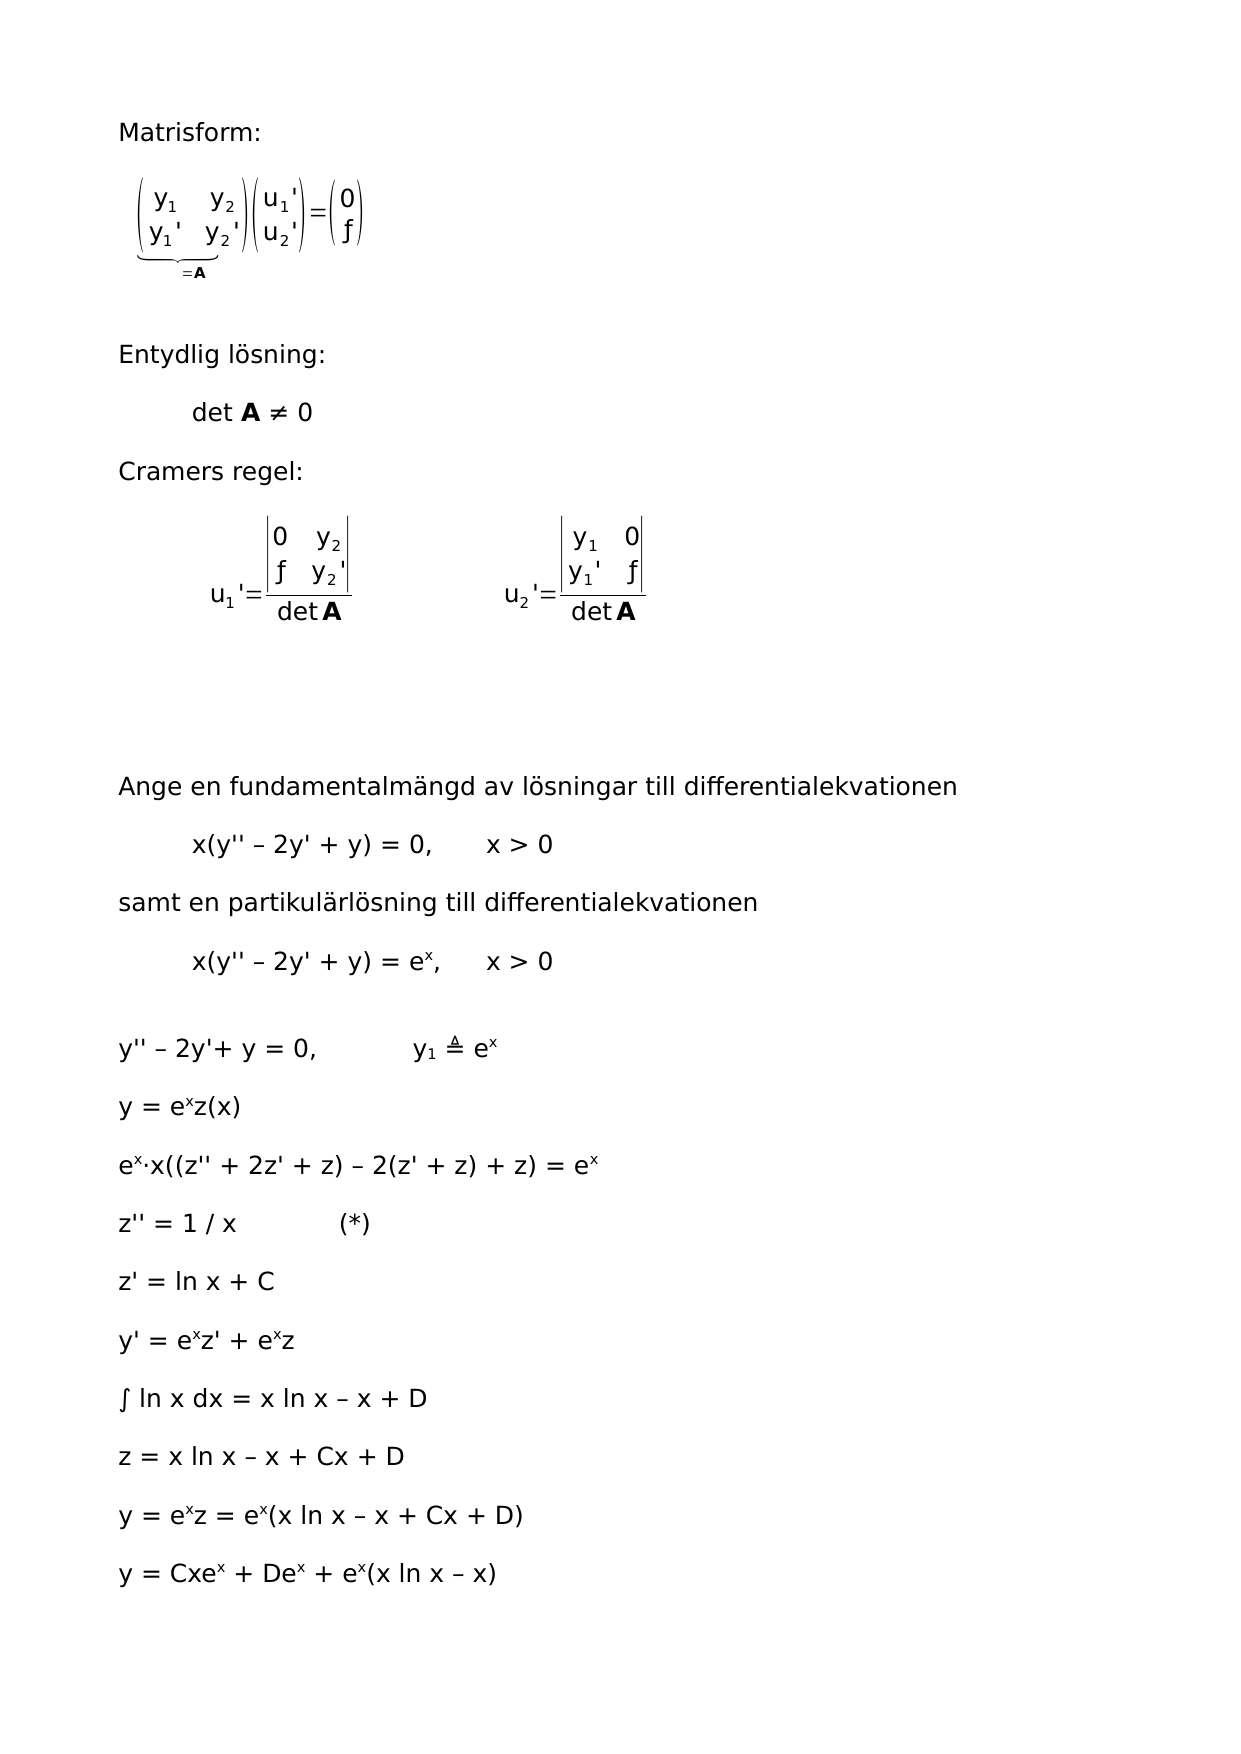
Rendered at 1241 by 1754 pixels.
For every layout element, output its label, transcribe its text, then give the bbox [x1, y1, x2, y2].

text z = x ln x – x + Cx + D [118, 1443, 1122, 1472]
text y = exz(x) [118, 1093, 1122, 1122]
text x(y'' – 2y' + y) = ex, x > 0 [118, 947, 1122, 976]
text y'' – 2y'+ y = 0, y1 ≜ ex [118, 1034, 1122, 1063]
text y' = exz' + exz [118, 1326, 1122, 1355]
text y = Cxex + Dex + ex(x ln x – x) [118, 1559, 1122, 1588]
text x(y'' – 2y' + y) = 0, x > 0 [118, 830, 1122, 859]
text Entydlig lösning: [118, 340, 1122, 369]
text z' = ln x + C [118, 1268, 1122, 1297]
text det A ≠ 0 [118, 398, 1122, 428]
text Ange en fundamentalmängd av lösningar till differentialekvationen [118, 772, 1122, 801]
text y = exz = ex(x ln x – x + Cx + D) [118, 1501, 1122, 1530]
text ex·x((z'' + 2z' + z) – 2(z' + z) + z) = ex [118, 1151, 1122, 1180]
text samt en partikulärlösning till differentialekvationen [118, 888, 1122, 918]
text Matrisform: [118, 118, 1122, 147]
text ∫ ln x dx = x ln x – x + D [118, 1384, 1122, 1413]
text Cramers regel: [118, 457, 1122, 486]
text z'' = 1 / x (*) [118, 1209, 1122, 1238]
